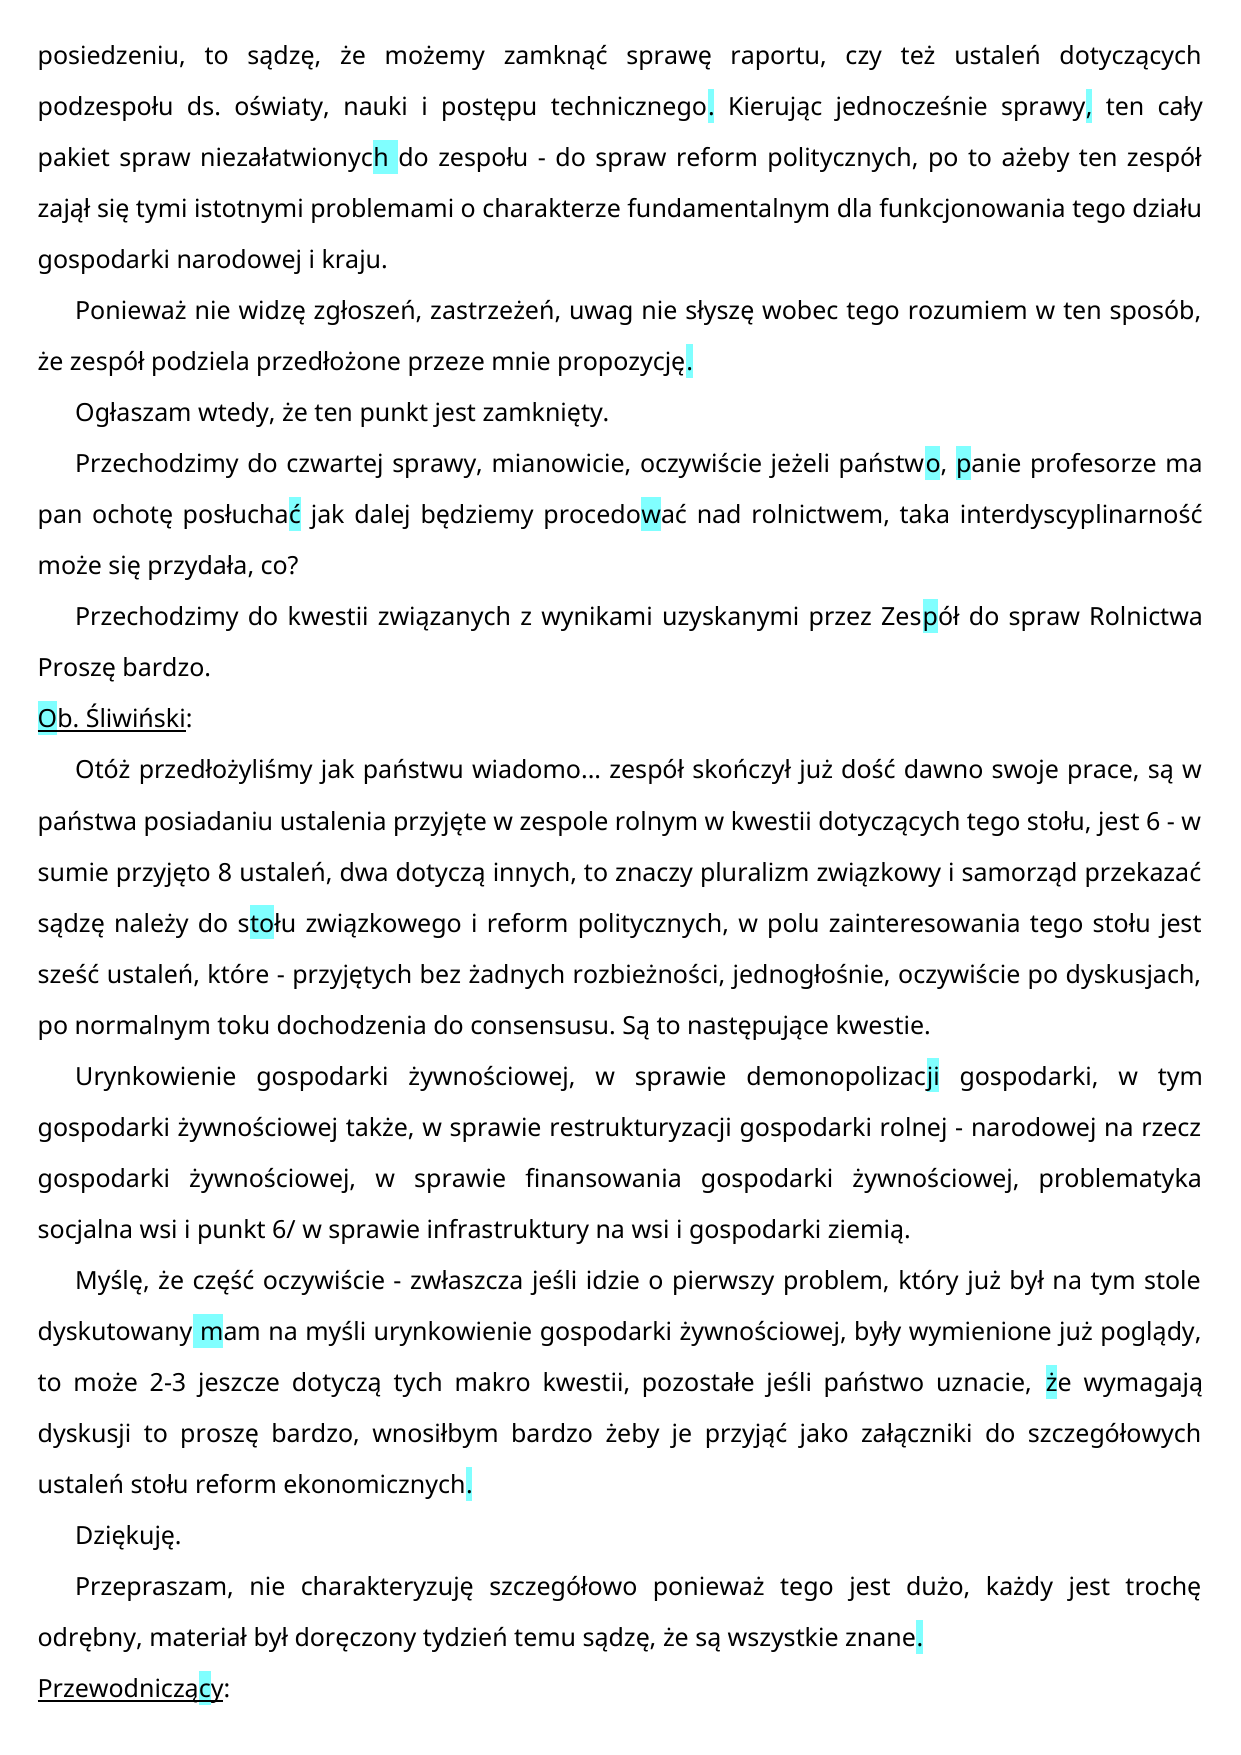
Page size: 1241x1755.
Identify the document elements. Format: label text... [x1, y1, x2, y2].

text Ogłaszam wtedy, że ten punkt jest zamknięty. [37, 395, 1203, 429]
text Przepraszam, nie charakteryzuję szczegółowo ponieważ tego jest dużo, każdy jest trochę odrębny, materiał był doręczony tydzień temu sądzę, że są wszystkie znane. [37, 1569, 1203, 1654]
text Myślę, że część oczywiście - zwłaszcza jeśli idzie o pierwszy problem, który już był na tym stole dyskutowany mam na myśli urynkowienie gospodarki żywnościowej, były wymienione już poglądy, to może 2-3 jeszcze dotyczą tych makro kwestii, pozostałe jeśli państwo uznacie, że wymagają dyskusji to proszę bardzo, wnosiłbym bardzo żeby je przyjąć jako załączniki do szczegółowych ustaleń stołu reform ekonomicznych. [37, 1262, 1203, 1501]
text Dziękuję. [37, 1518, 1203, 1552]
text Ob. Śliwiński: [37, 701, 1203, 735]
text Otóż przedłożyliśmy jak państwu wiadomo... zespół skończył już dość dawno swoje prace, są w państwa posiadaniu ustalenia przyjęte w zespole rolnym w kwestii dotyczących tego stołu, jest 6 - w sumie przyjęto 8 ustaleń, dwa dotyczą innych, to znaczy pluralizm związkowy i samorząd przekazać sądzę należy do stołu związkowego i reform politycznych, w polu zainteresowania tego stołu jest sześć ustaleń, które - przyjętych bez żadnych rozbieżności, jednogłośnie, oczywiście po dyskusjach, po normalnym toku dochodzenia do consensusu. Są to następujące kwestie. [37, 752, 1203, 1041]
text Ponieważ nie widzę zgłoszeń, zastrzeżeń, uwag nie słyszę wobec tego rozumiem w ten sposób, że zespół podziela przedłożone przeze mnie propozycję. [37, 293, 1203, 378]
text Urynkowienie gospodarki żywnościowej, w sprawie demonopolizacji gospodarki, w tym gospodarki żywnościowej także, w sprawie restrukturyzacji gospodarki rolnej - narodowej na rzecz gospodarki żywnościowej, w sprawie finansowania gospodarki żywnościowej, problematyka socjalna wsi i punkt 6/ w sprawie infrastruktury na wsi i gospodarki ziemią. [37, 1058, 1203, 1246]
text Przechodzimy do kwestii związanych z wynikami uzyskanymi przez Zespół do spraw Rolnictwa Proszę bardzo. [37, 599, 1203, 684]
text posiedzeniu, to sądzę, że możemy zamknąć sprawę raportu, czy też ustaleń dotyczących podzespołu ds. oświaty, nauki i postępu technicznego. Kierując jednocześnie sprawy, ten cały pakiet spraw niezałatwionych do zespołu - do spraw reform politycznych, po to ażeby ten zespół zajął się tymi istotnymi problemami o charakterze fundamentalnym dla funkcjonowania tego działu gospodarki narodowej i kraju. [37, 37, 1203, 276]
text Przewodniczący: [37, 1671, 1203, 1705]
text Przechodzimy do czwartej sprawy, mianowicie, oczywiście jeżeli państwo, panie profesorze ma pan ochotę posłuchać jak dalej będziemy procedować nad rolnictwem, taka interdyscyplinarność może się przydała, co? [37, 446, 1203, 582]
